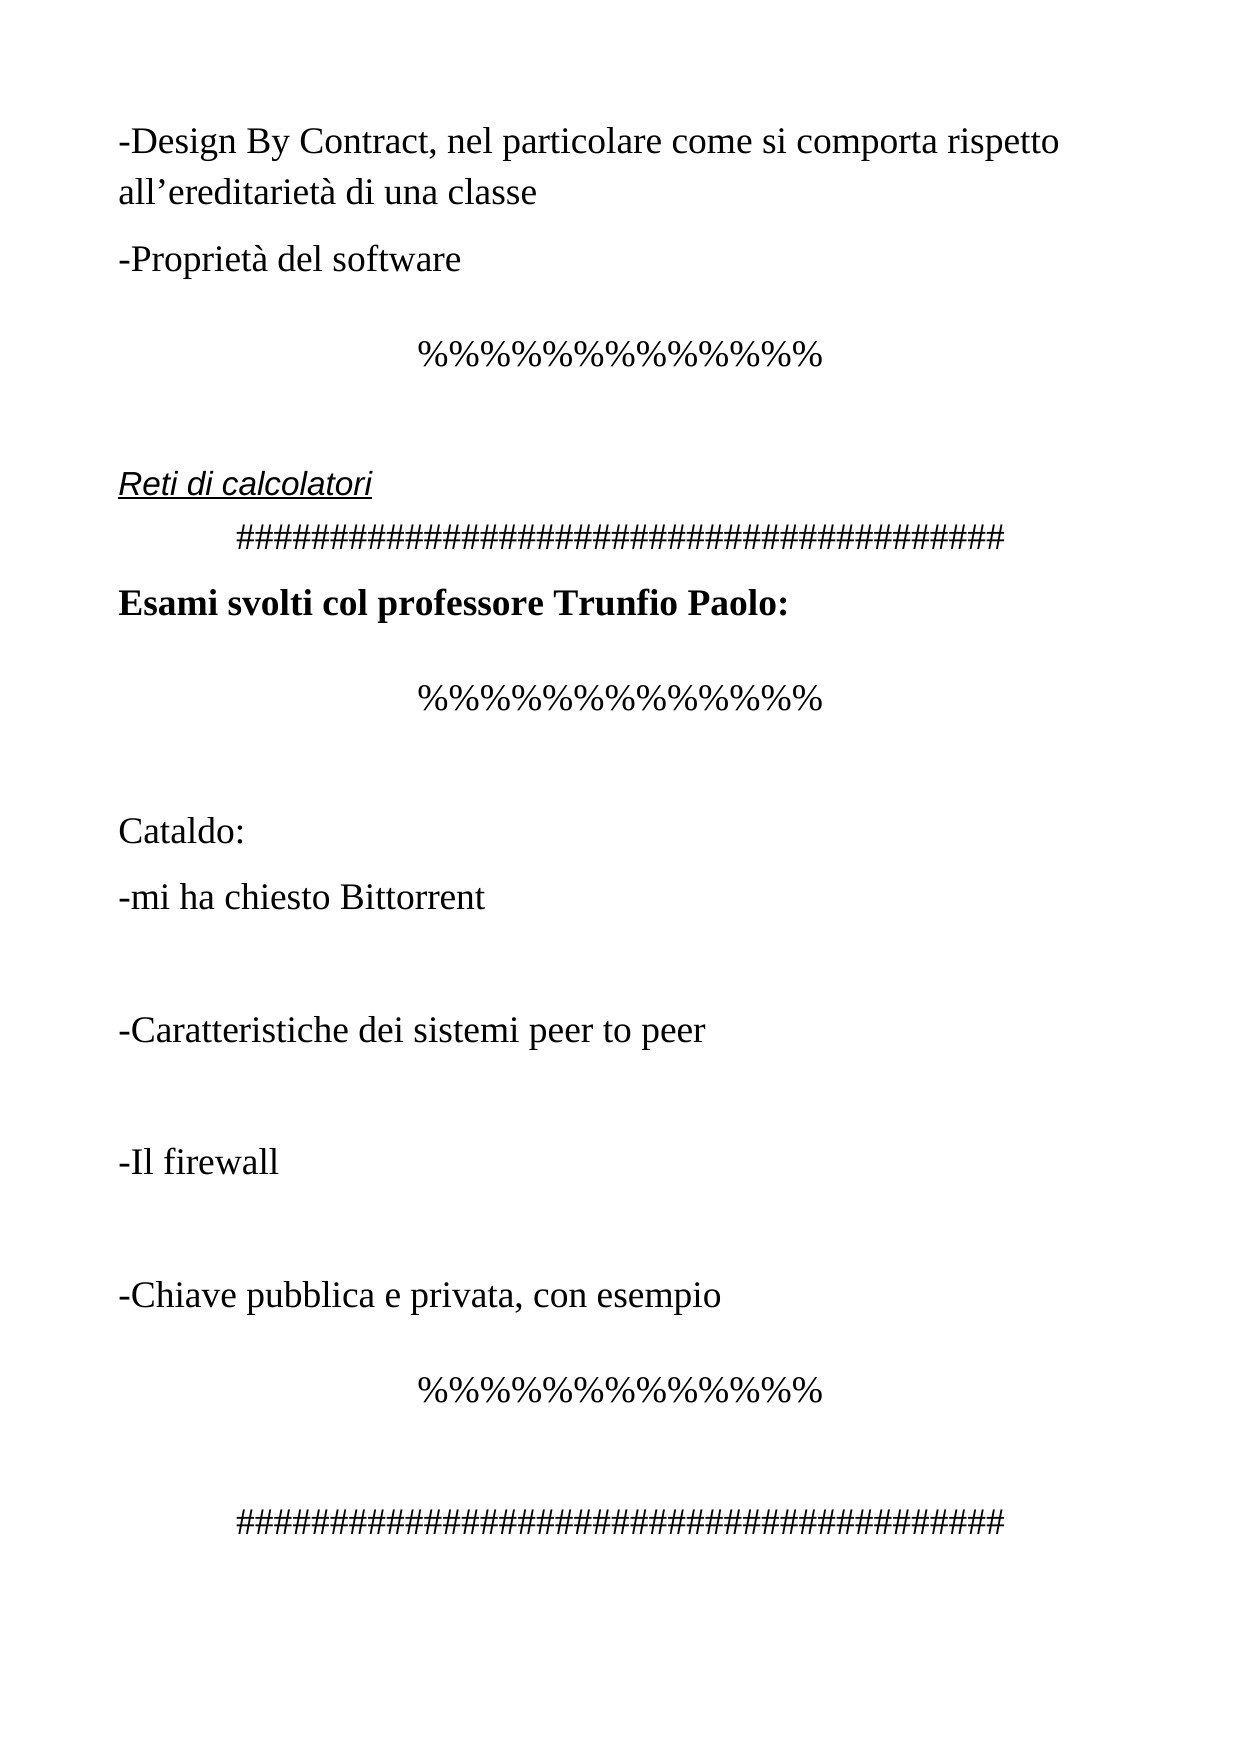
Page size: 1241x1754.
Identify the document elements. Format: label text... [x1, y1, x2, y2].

text -Design By Contract, nel particolare come si comporta rispetto all’ereditarietà di una classe [118, 118, 1122, 213]
text ######################################### [118, 514, 1122, 558]
text %%%%%%%%%%%%% [118, 331, 1122, 374]
text ######################################### [118, 1499, 1122, 1543]
text -Chiave pubblica e privata, con esempio [118, 1272, 1122, 1315]
text -Il firewall [118, 1139, 1122, 1183]
text -mi ha chiesto Bittorrent [118, 874, 1122, 918]
text %%%%%%%%%%%%% [118, 1367, 1122, 1410]
text -Caratteristiche dei sistemi peer to peer [118, 1007, 1122, 1050]
text %%%%%%%%%%%%% [118, 676, 1122, 719]
text -Proprietà del software [118, 236, 1122, 279]
subtitle Reti di calcolatori [118, 463, 1122, 502]
text Cataldo: [118, 808, 1122, 851]
text Esami svolti col professore Trunfio Paolo: [118, 581, 1122, 624]
